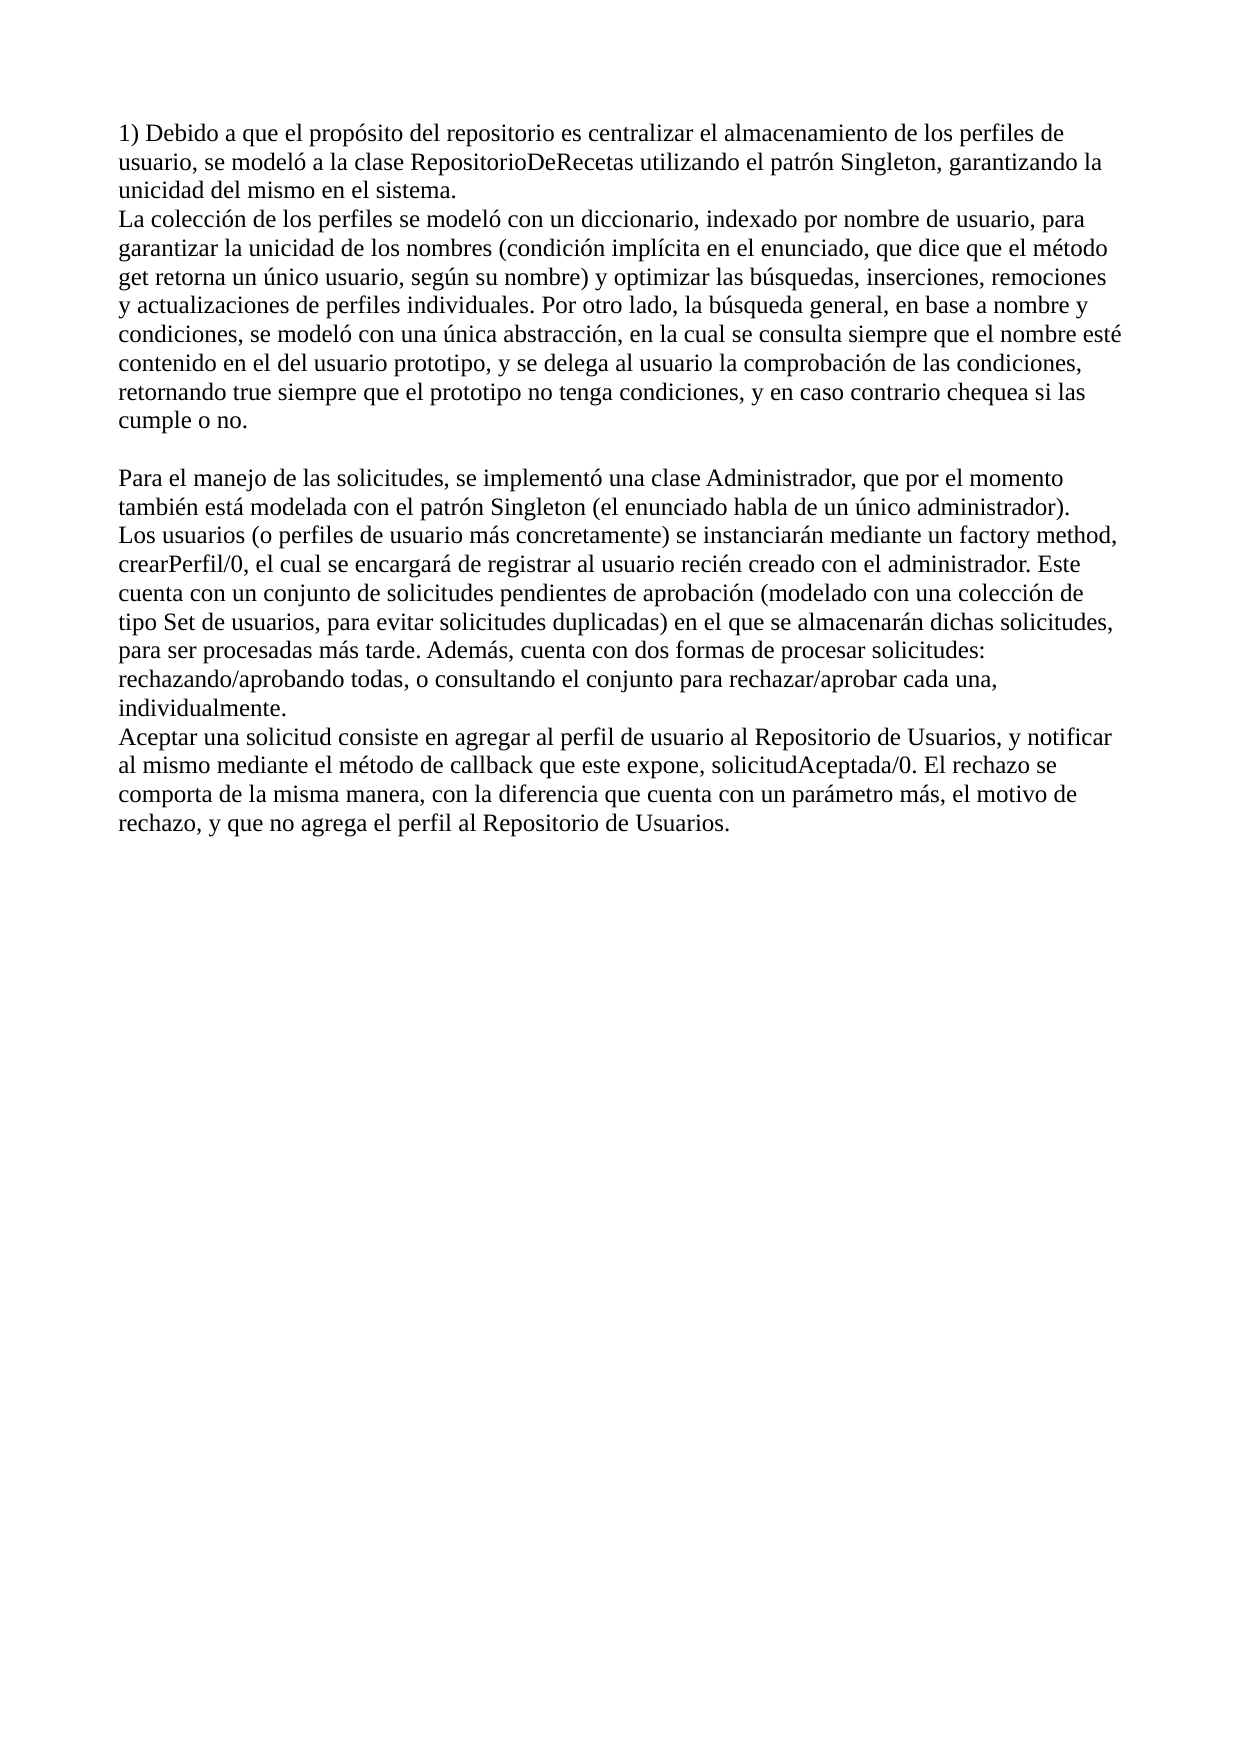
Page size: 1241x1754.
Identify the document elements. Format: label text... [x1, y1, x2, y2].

text Para el manejo de las solicitudes, se implementó una clase Administrador, que por el momento también está modelada con el patrón Singleton (el enunciado habla de un único administrador). [118, 463, 1122, 521]
text Aceptar una solicitud consiste en agregar al perfil de usuario al Repositorio de Usuarios, y notificar al mismo mediante el método de callback que este expone, solicitudAceptada/0. El rechazo se comporta de la misma manera, con la diferencia que cuenta con un parámetro más, el motivo de rechazo, y que no agrega el perfil al Repositorio de Usuarios. [118, 722, 1122, 837]
text 1) Debido a que el propósito del repositorio es centralizar el almacenamiento de los perfiles de usuario, se modeló a la clase RepositorioDeRecetas utilizando el patrón Singleton, garantizando la unicidad del mismo en el sistema. [118, 118, 1122, 204]
text Los usuarios (o perfiles de usuario más concretamente) se instanciarán mediante un factory method, crearPerfil/0, el cual se encargará de registrar al usuario recién creado con el administrador. Este cuenta con un conjunto de solicitudes pendientes de aprobación (modelado con una colección de tipo Set de usuarios, para evitar solicitudes duplicadas) en el que se almacenarán dichas solicitudes, para ser procesadas más tarde. Además, cuenta con dos formas de procesar solicitudes: rechazando/aprobando todas, o consultando el conjunto para rechazar/aprobar cada una, individualmente. [118, 521, 1122, 722]
text La colección de los perfiles se modeló con un diccionario, indexado por nombre de usuario, para garantizar la unicidad de los nombres (condición implícita en el enunciado, que dice que el método get retorna un único usuario, según su nombre) y optimizar las búsquedas, inserciones, remociones y actualizaciones de perfiles individuales. Por otro lado, la búsqueda general, en base a nombre y condiciones, se modeló con una única abstracción, en la cual se consulta siempre que el nombre esté contenido en el del usuario prototipo, y se delega al usuario la comprobación de las condiciones, retornando true siempre que el prototipo no tenga condiciones, y en caso contrario chequea si las cumple o no. [118, 204, 1122, 434]
